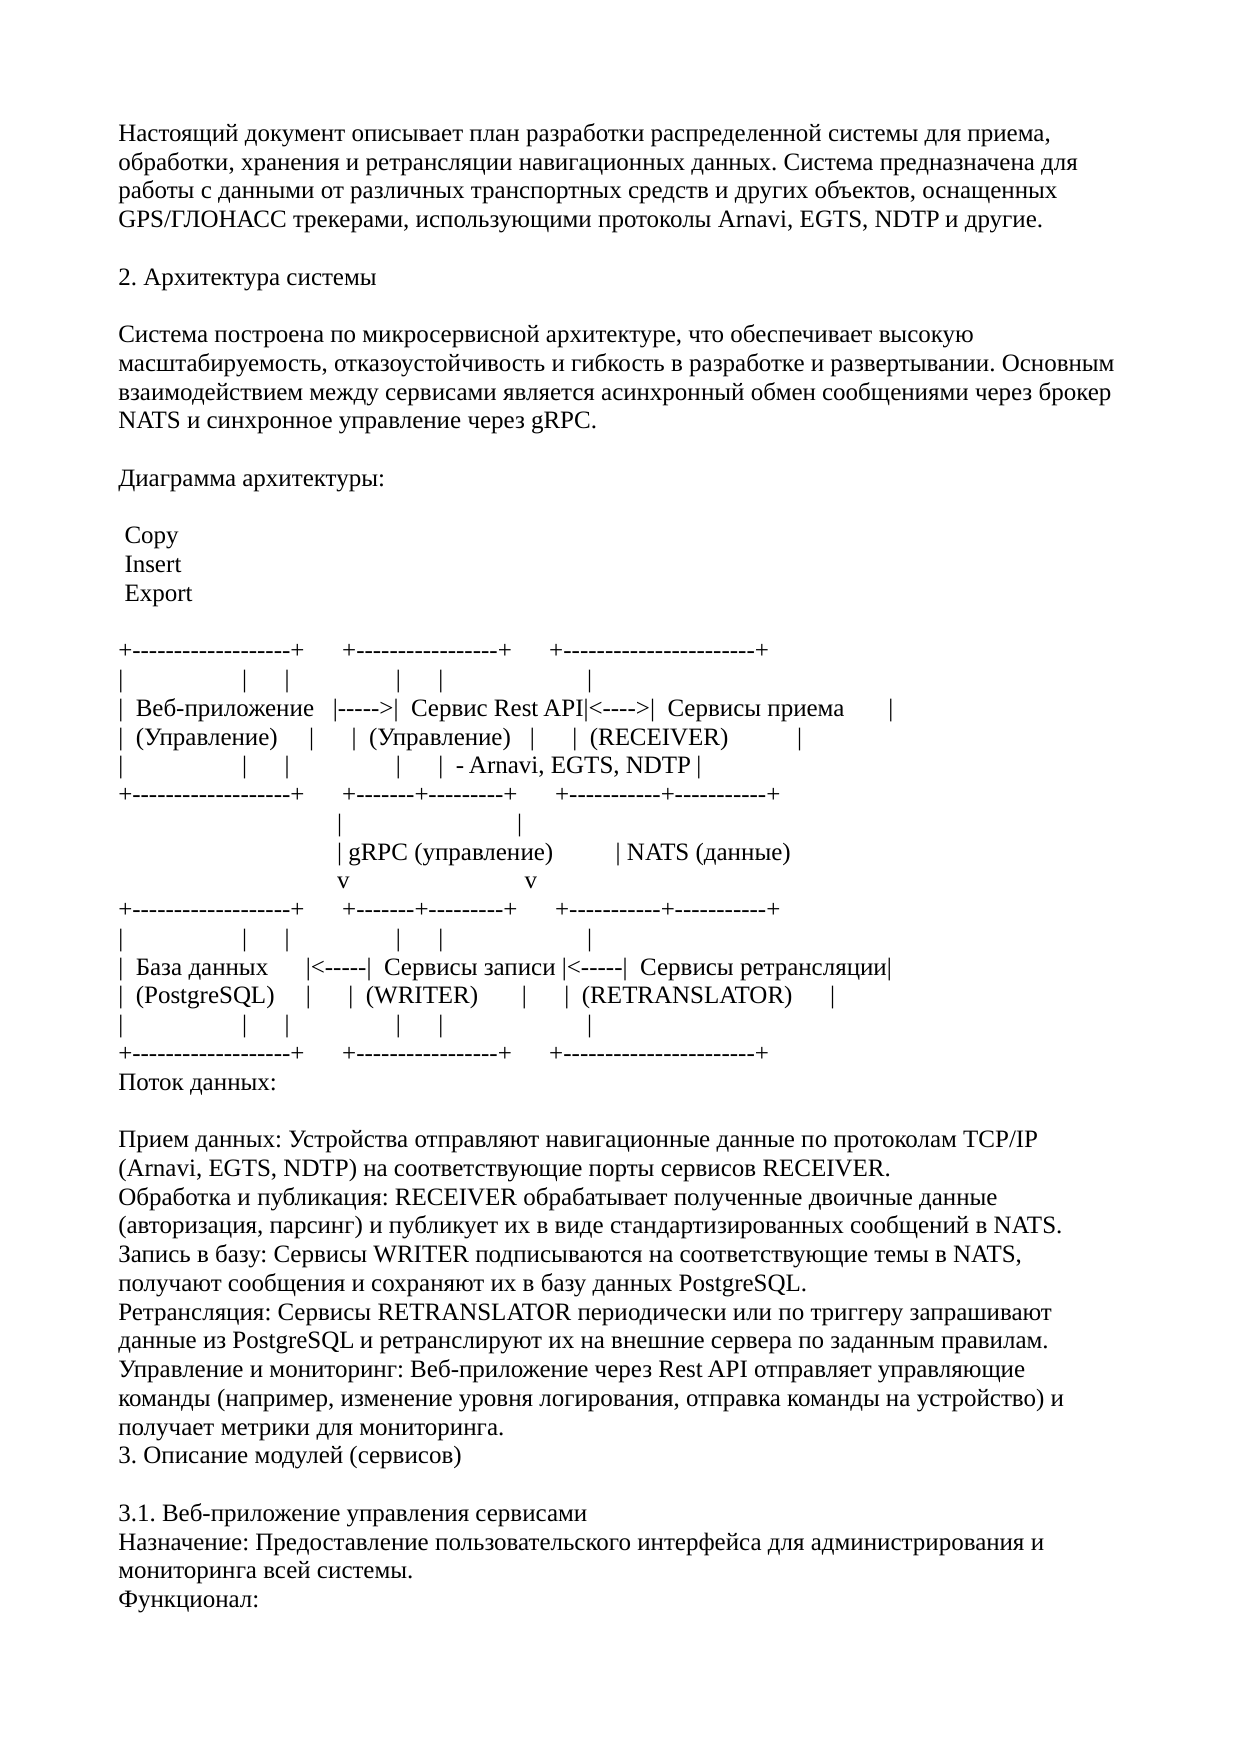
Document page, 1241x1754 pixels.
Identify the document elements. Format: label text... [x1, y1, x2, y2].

text Обработка и публикация: RECEIVER обрабатывает полученные двоичные данные (авторизация, парсинг) и публикует их в виде стандартизированных сообщений в NATS. [118, 1182, 1122, 1239]
text | | | | | | [118, 923, 1122, 952]
text +-------------------+ +-------+---------+ +-----------+-----------+ [118, 779, 1122, 808]
text 3.1. Веб-приложение управления сервисами [118, 1498, 1122, 1527]
text +-------------------+ +-----------------+ +-----------------------+ [118, 1038, 1122, 1067]
text | | | | | - Arnavi, EGTS, NDTP | [118, 751, 1122, 779]
text 3. Описание модулей (сервисов) [118, 1441, 1122, 1469]
text +-------------------+ +-----------------+ +-----------------------+ [118, 636, 1122, 664]
text Ретрансляция: Сервисы RETRANSLATOR периодически или по триггеру запрашивают данные из PostgreSQL и ретранслируют их на внешние сервера по заданным правилам. [118, 1297, 1122, 1354]
text | (Управление) | | (Управление) | | (RECEIVER) | [118, 722, 1122, 751]
text Диаграмма архитектуры: [118, 463, 1122, 492]
text | Веб-приложение |----->| Сервис Rest API|<---->| Сервисы приема | [118, 693, 1122, 722]
text Система построена по микросервисной архитектуре, что обеспечивает высокую масштабируемость, отказоустойчивость и гибкость в разработке и развертывании. Основным взаимодействием между сервисами является асинхронный обмен сообщениями через брокер NATS и синхронное управление через gRPC. [118, 319, 1122, 434]
text Назначение: Предоставление пользовательского интерфейса для администрирования и мониторинга всей системы. [118, 1527, 1122, 1584]
text Export [118, 578, 1122, 607]
text +-------------------+ +-------+---------+ +-----------+-----------+ [118, 894, 1122, 923]
text Insert [118, 549, 1122, 578]
text | (PostgreSQL) | | (WRITER) | | (RETRANSLATOR) | [118, 981, 1122, 1009]
text Настоящий документ описывает план разработки распределенной системы для приема, обработки, хранения и ретрансляции навигационных данных. Система предназначена для работы с данными от различных транспортных средств и других объектов, оснащенных GPS/ГЛОНАСС трекерами, использующими протоколы Arnavi, EGTS, NDTP и другие. [118, 118, 1122, 233]
text | | [118, 808, 1122, 837]
text Управление и мониторинг: Веб-приложение через Rest API отправляет управляющие команды (например, изменение уровня логирования, отправка команды на устройство) и получает метрики для мониторинга. [118, 1354, 1122, 1441]
text | | | | | | [118, 664, 1122, 693]
text Поток данных: [118, 1067, 1122, 1096]
text 2. Архитектура системы [118, 262, 1122, 291]
text Прием данных: Устройства отправляют навигационные данные по протоколам TCP/IP (Arnavi, EGTS, NDTP) на соответствующие порты сервисов RECEIVER. [118, 1124, 1122, 1182]
text | gRPC (управление) | NATS (данные) [118, 837, 1122, 866]
text | | | | | | [118, 1009, 1122, 1038]
text Запись в базу: Сервисы WRITER подписываются на соответствующие темы в NATS, получают сообщения и сохраняют их в базу данных PostgreSQL. [118, 1239, 1122, 1297]
text v v [118, 866, 1122, 894]
text Функционал: [118, 1584, 1122, 1613]
text Copy [118, 521, 1122, 549]
text | База данных |<-----| Сервисы записи |<-----| Сервисы ретрансляции| [118, 952, 1122, 981]
